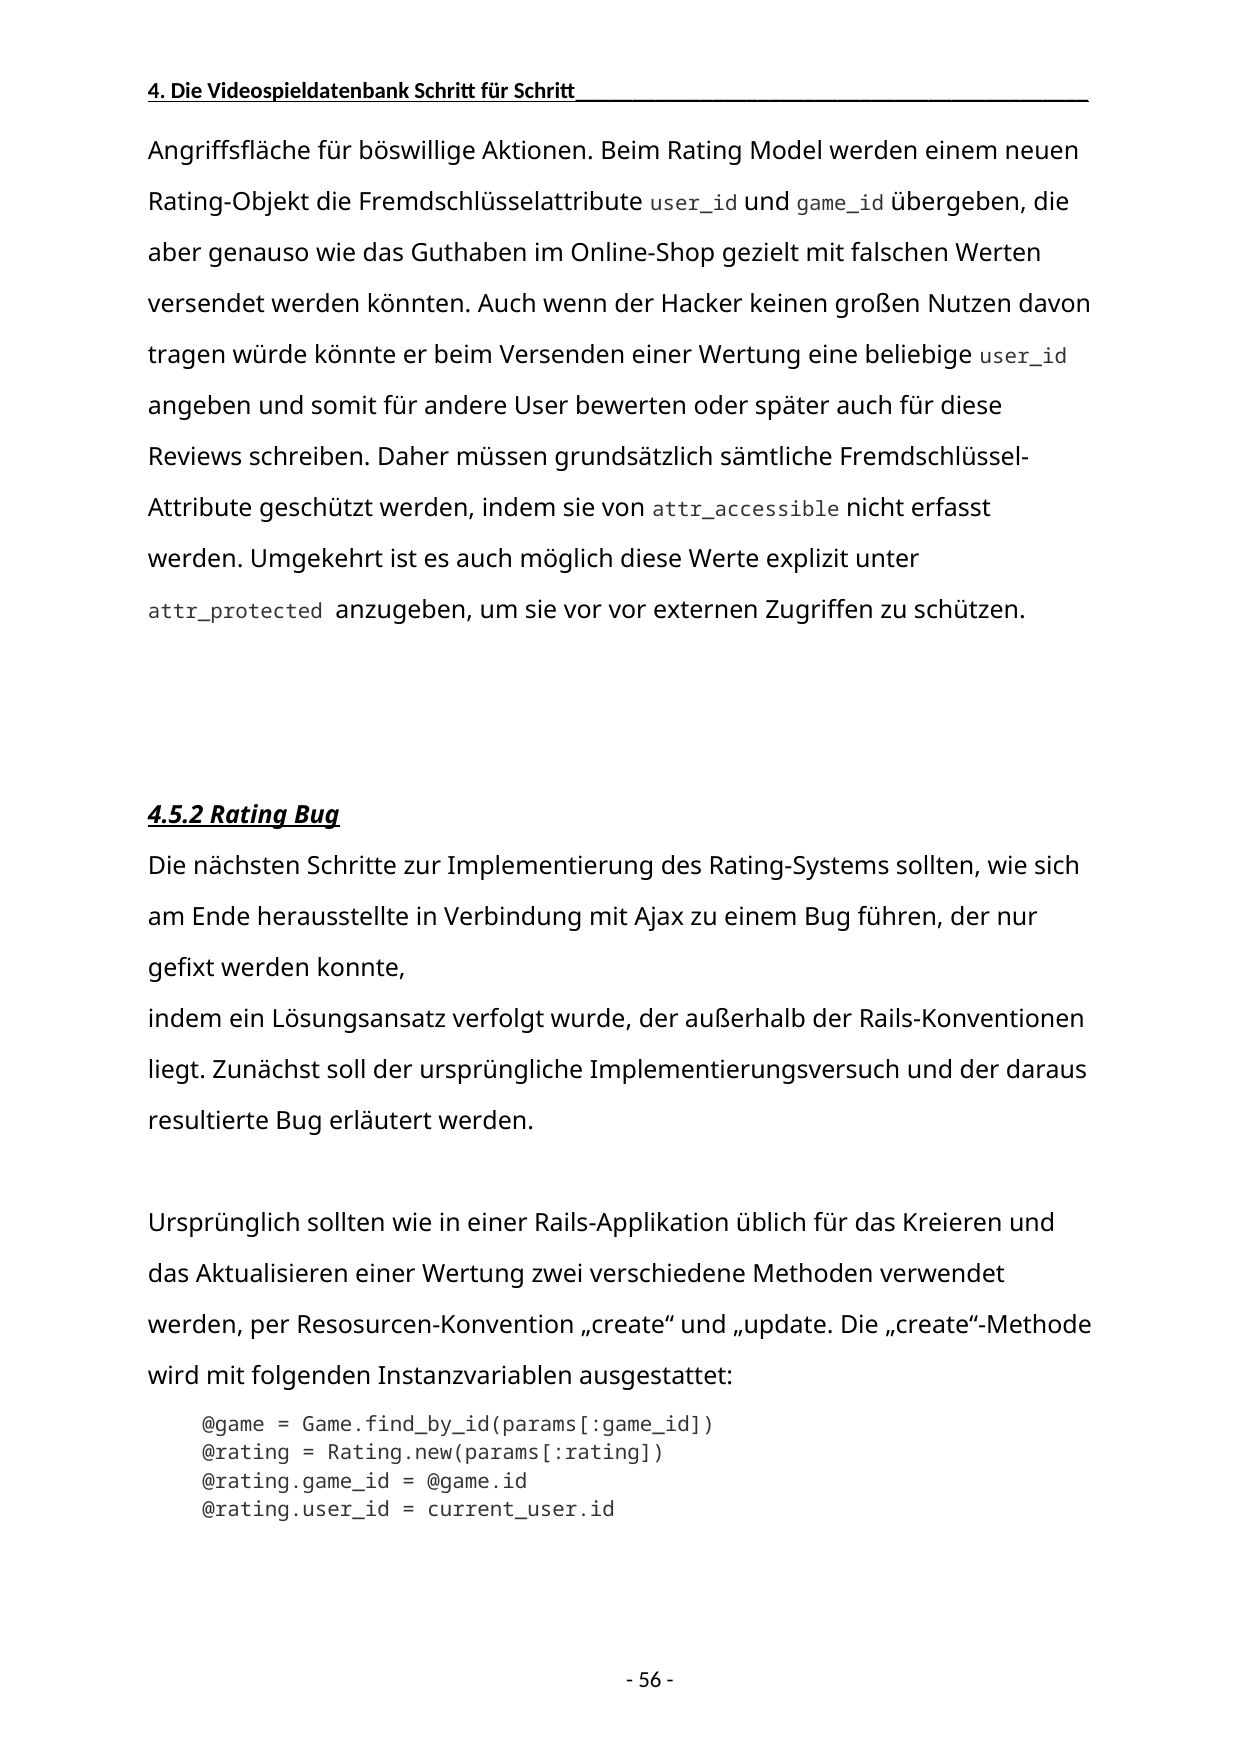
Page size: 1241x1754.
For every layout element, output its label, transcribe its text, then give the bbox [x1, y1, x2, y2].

text Angriffsfläche für böswillige Aktionen. Beim Rating Model werden einem neuen Rating-Objekt die Fremdschlüsselattribute user_id und game_id übergeben, die aber genauso wie das Guthaben im Online-Shop gezielt mit falschen Werten versendet werden könnten. Auch wenn der Hacker keinen großen Nutzen davon tragen würde könnte er beim Versenden einer Wertung eine beliebige user_id angeben und somit für andere User bewerten oder später auch für diese Reviews schreiben. Daher müssen grundsätzlich sämtliche Fremdschlüssel-Attribute geschützt werden, indem sie von attr_accessible nicht erfasst werden. Umgekehrt ist es auch möglich diese Werte explizit unter attr_protected anzugeben, um sie vor vor externen Zugriffen zu schützen. [148, 133, 1093, 626]
text Die nächsten Schritte zur Implementierung des Rating-Systems sollten, wie sich am Ende herausstellte in Verbindung mit Ajax zu einem Bug führen, der nur gefixt werden konnte, [148, 847, 1093, 983]
text 4.5.2 Rating Bug [148, 796, 1093, 830]
text @rating = Rating.new(params[:rating]) [177, 1437, 1093, 1466]
text @rating.game_id = @game.id [177, 1466, 1093, 1494]
text @game = Game.find_by_id(params[:game_id]) [177, 1409, 1093, 1437]
text indem ein Lösungsansatz verfolgt wurde, der außerhalb der Rails-Konventionen liegt. Zunächst soll der ursprüngliche Implementierungsversuch und der daraus resultierte Bug erläutert werden. [148, 1001, 1093, 1137]
text @rating.user_id = current_user.id [177, 1494, 1093, 1523]
text Ursprünglich sollten wie in einer Rails-Applikation üblich für das Kreieren und das Aktualisieren einer Wertung zwei verschiedene Methoden verwendet werden, per Resosurcen-Konvention „create“ und „update. Die „create“-Methode wird mit folgenden Instanzvariablen ausgestattet: [148, 1205, 1093, 1392]
